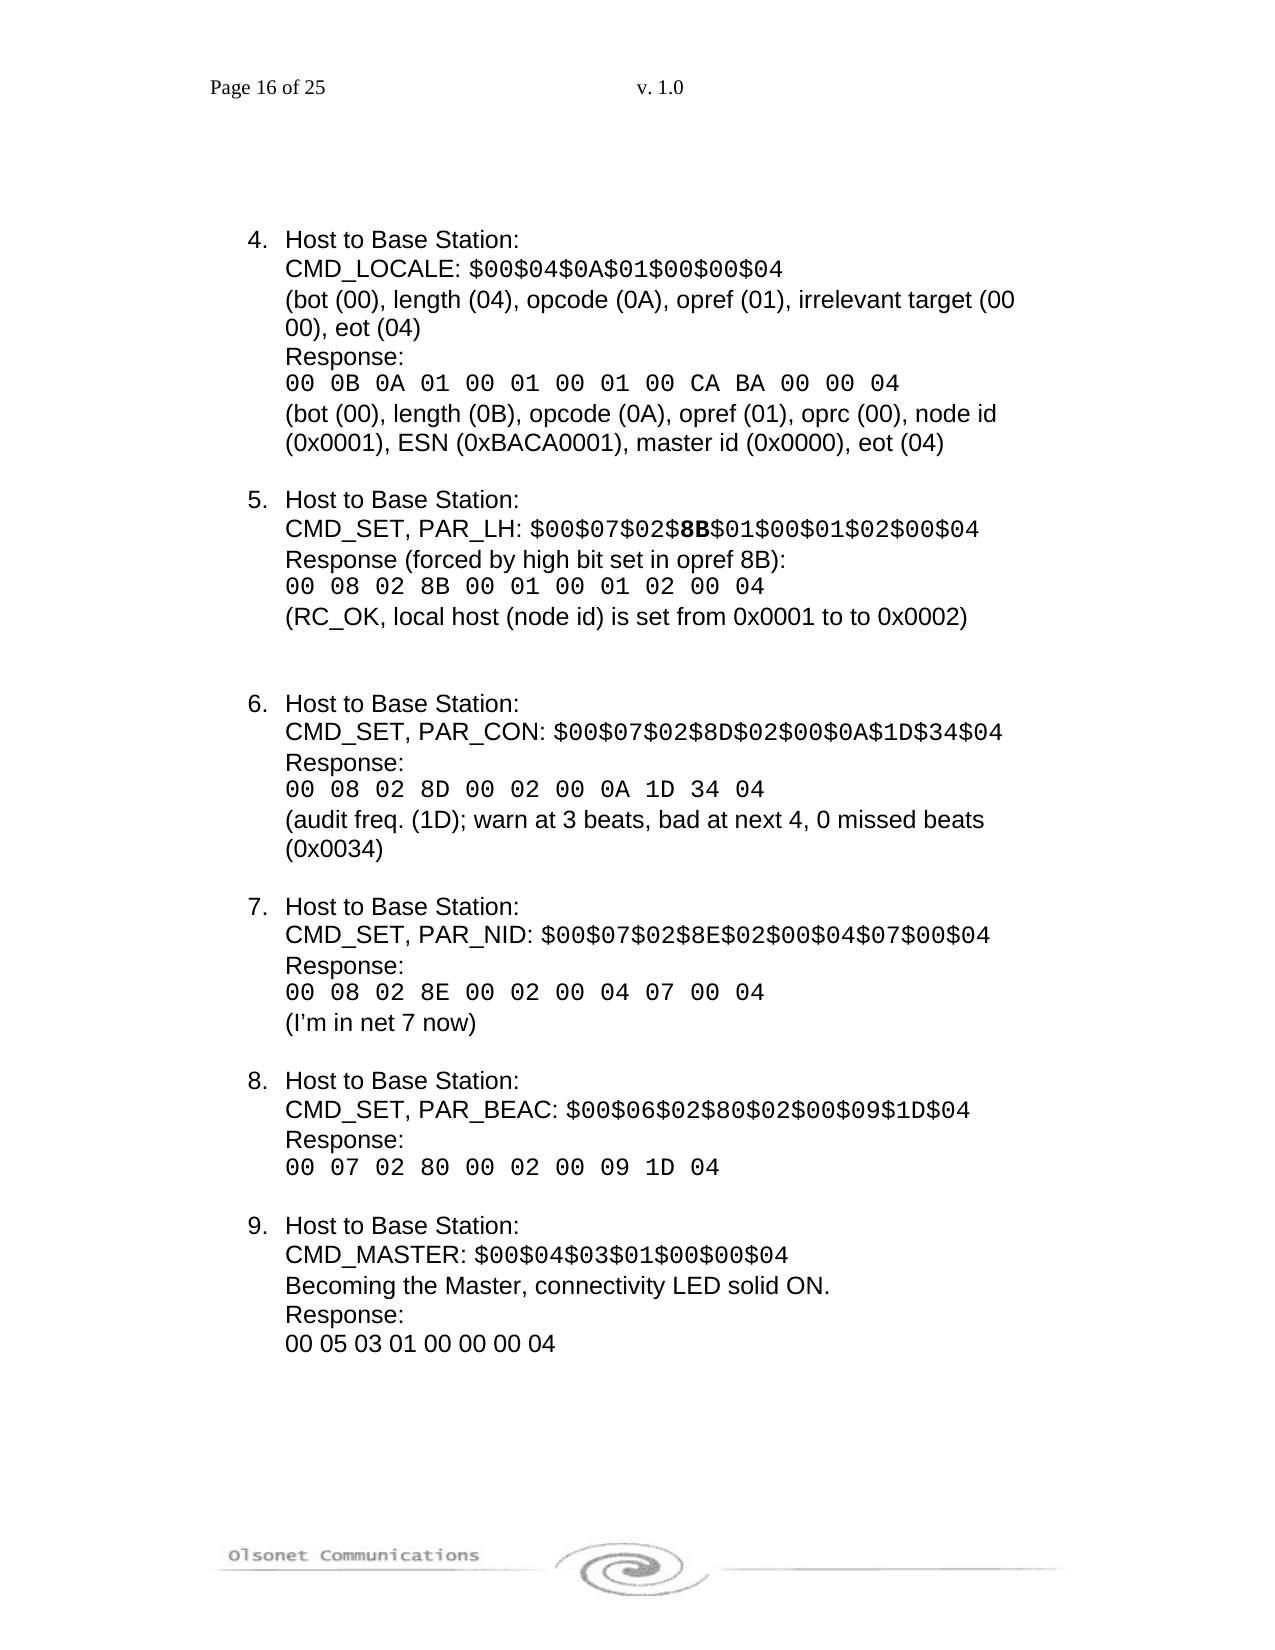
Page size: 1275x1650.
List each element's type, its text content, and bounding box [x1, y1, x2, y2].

list Host to Base Station: [247, 1066, 1065, 1094]
picture [210, 1527, 1065, 1619]
text (bot (00), length (04), opcode (0A), opref (01), irrelevant target (00 00), eot (04) [285, 285, 1065, 342]
text Becoming the Master, connectivity LED solid ON. [285, 1271, 1065, 1300]
text 00 0B 0A 01 00 01 00 01 00 CA BA 00 00 04 [285, 371, 1065, 399]
text Response: [285, 1300, 1065, 1328]
text CMD_SET, PAR_CON: $00$07$02$8D$02$00$0A$1D$34$04 [285, 717, 1065, 748]
text (audit freq. (1D); warn at 3 beats, bad at next 4, 0 missed beats (0x0034) [285, 805, 1065, 863]
text Response: [285, 748, 1065, 777]
text 00 07 02 80 00 02 00 09 1D 04 [285, 1154, 1065, 1183]
text 00 08 02 8B 00 01 00 01 02 00 04 [247, 574, 1065, 602]
text CMD_SET, PAR_BEAC: $00$06$02$80$02$00$09$1D$04 [285, 1094, 1065, 1126]
text (I’m in net 7 now) [285, 1008, 1065, 1037]
text (RC_OK, local host (node id) is set from 0x0001 to to 0x0002) [247, 602, 1065, 631]
list Host to Base Station: [247, 892, 1065, 920]
text CMD_SET, PAR_LH: $00$07$02$8B$01$00$01$02$00$04 [247, 514, 1065, 545]
text Response: [285, 342, 1065, 371]
text 00 05 03 01 00 00 00 04 [285, 1328, 1065, 1357]
text CMD_SET, PAR_NID: $00$07$02$8E$02$00$04$07$00$04 [285, 920, 1065, 951]
list Host to Base Station: [247, 225, 1065, 254]
text CMD_LOCALE: $00$04$0A$01$00$00$04 [247, 254, 1065, 285]
text Response: [285, 951, 1065, 980]
text (bot (00), length (0B), opcode (0A), opref (01), oprc (00), node id (0x0001), ESN (0xBACA0001), master id (0x0000), eot (04) [285, 399, 1065, 457]
list Host to Base Station: [247, 1211, 1065, 1240]
list Host to Base Station: [247, 486, 1065, 514]
text CMD_MASTER: $00$04$03$01$00$00$04 [285, 1240, 1065, 1271]
text 00 08 02 8D 00 02 00 0A 1D 34 04 [285, 777, 1065, 805]
list Host to Base Station: [247, 688, 1065, 717]
text Response (forced by high bit set in opref 8B): [247, 545, 1065, 574]
text 00 08 02 8E 00 02 00 04 07 00 04 [285, 980, 1065, 1008]
text Response: [285, 1126, 1065, 1154]
